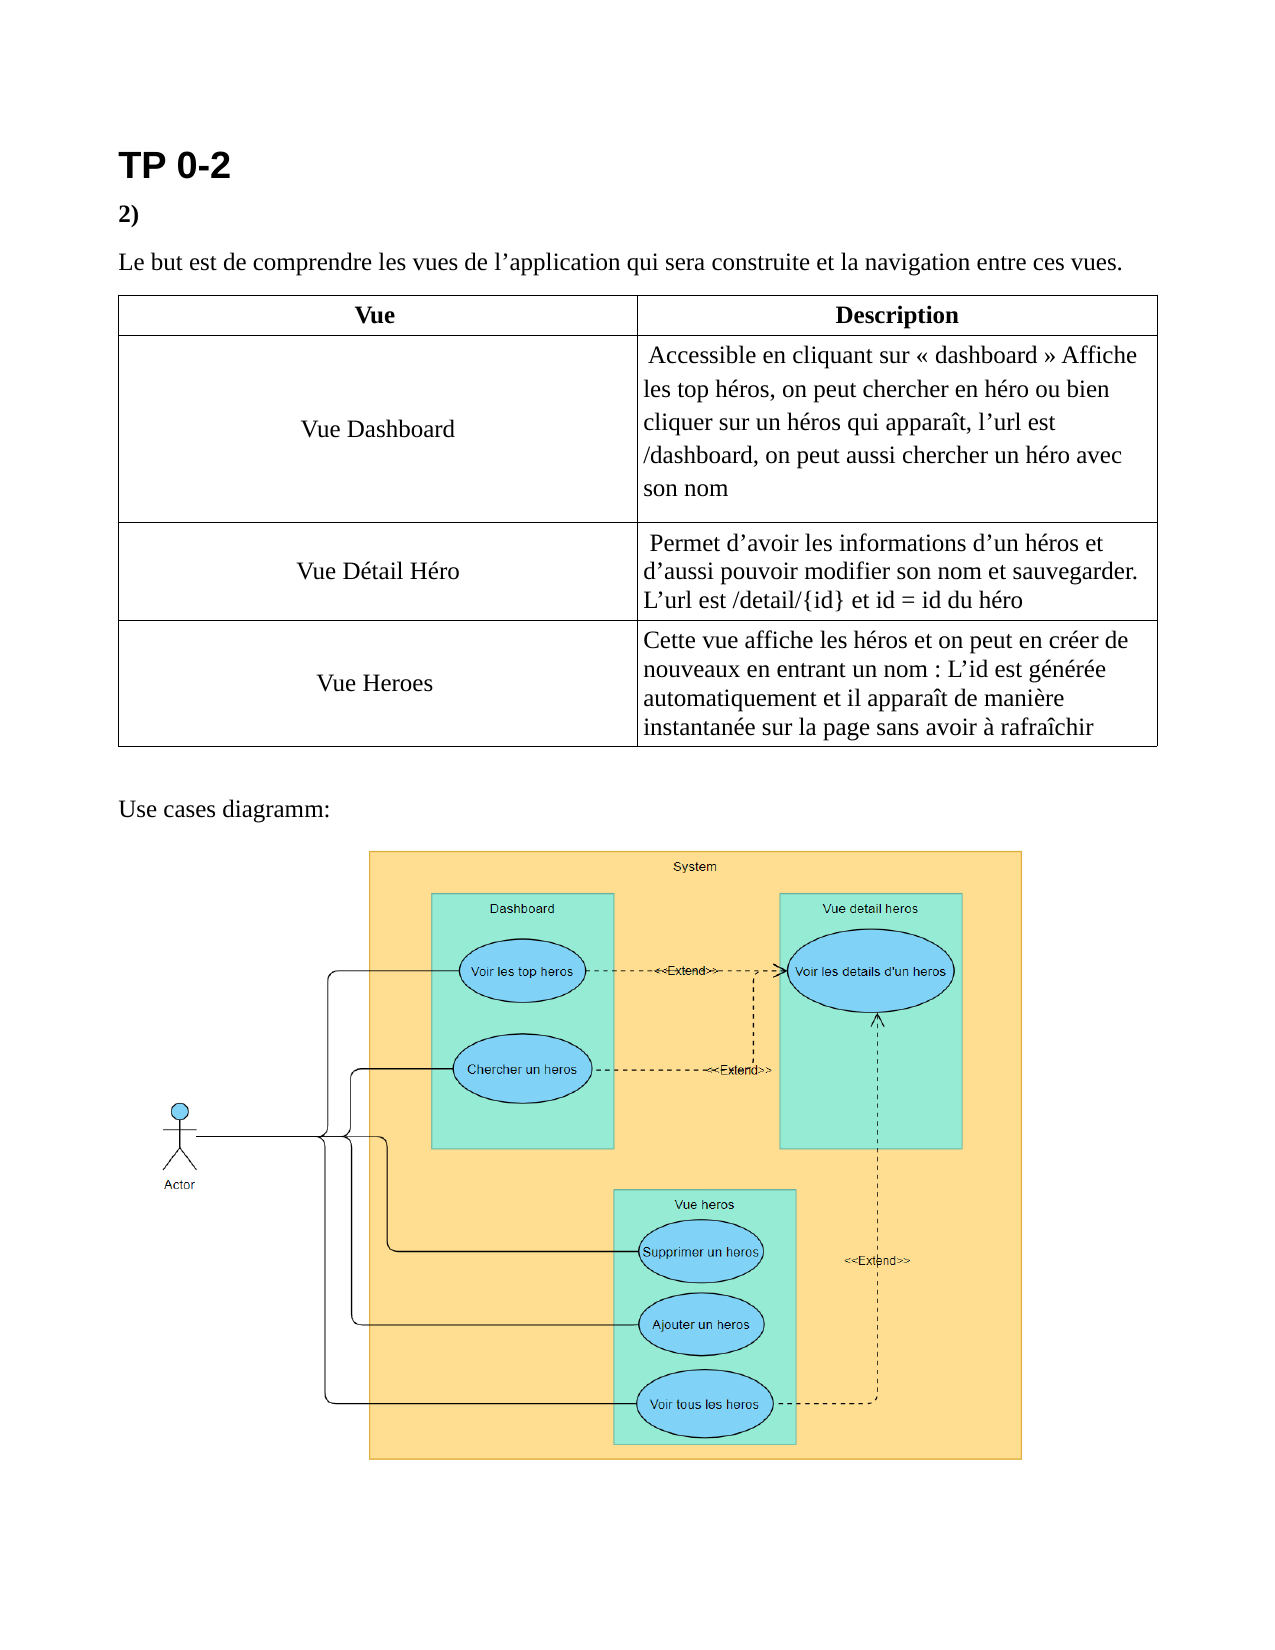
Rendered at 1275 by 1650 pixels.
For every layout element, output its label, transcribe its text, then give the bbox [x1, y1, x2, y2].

table_cell Vue Dashboard [119, 336, 637, 522]
text Use cases diagramm: [118, 794, 1157, 823]
table_cell Vue Détail Héro [119, 523, 637, 619]
table_cell Cette vue affiche les héros et on peut en créer de nouveaux en entrant un nom : L’id est générée automatiquement et il apparaît de manière instantanée sur la page sans avoir à rafraîchir [638, 621, 1157, 746]
subtitle TP 0-2 [118, 143, 1157, 187]
table_cell Accessible en cliquant sur « dashboard » Affiche les top héros, on peut chercher en héro ou bien cliquer sur un héros qui apparaît, l’url est /dashboard, on peut aussi chercher un héro avec son nom [638, 336, 1157, 522]
picture [149, 837, 1034, 1471]
table_header Description [638, 296, 1157, 335]
table_cell Vue Heroes [119, 621, 637, 746]
text Le but est de comprendre les vues de l’application qui sera construite et la navigation entre ces vues. [118, 247, 1157, 276]
table_header Vue [119, 296, 637, 335]
table_cell Permet d’avoir les informations d’un héros et d’aussi pouvoir modifier son nom et sauvegarder. L’url est /detail/{id} et id = id du héro [638, 523, 1157, 619]
text 2) [118, 199, 1157, 228]
